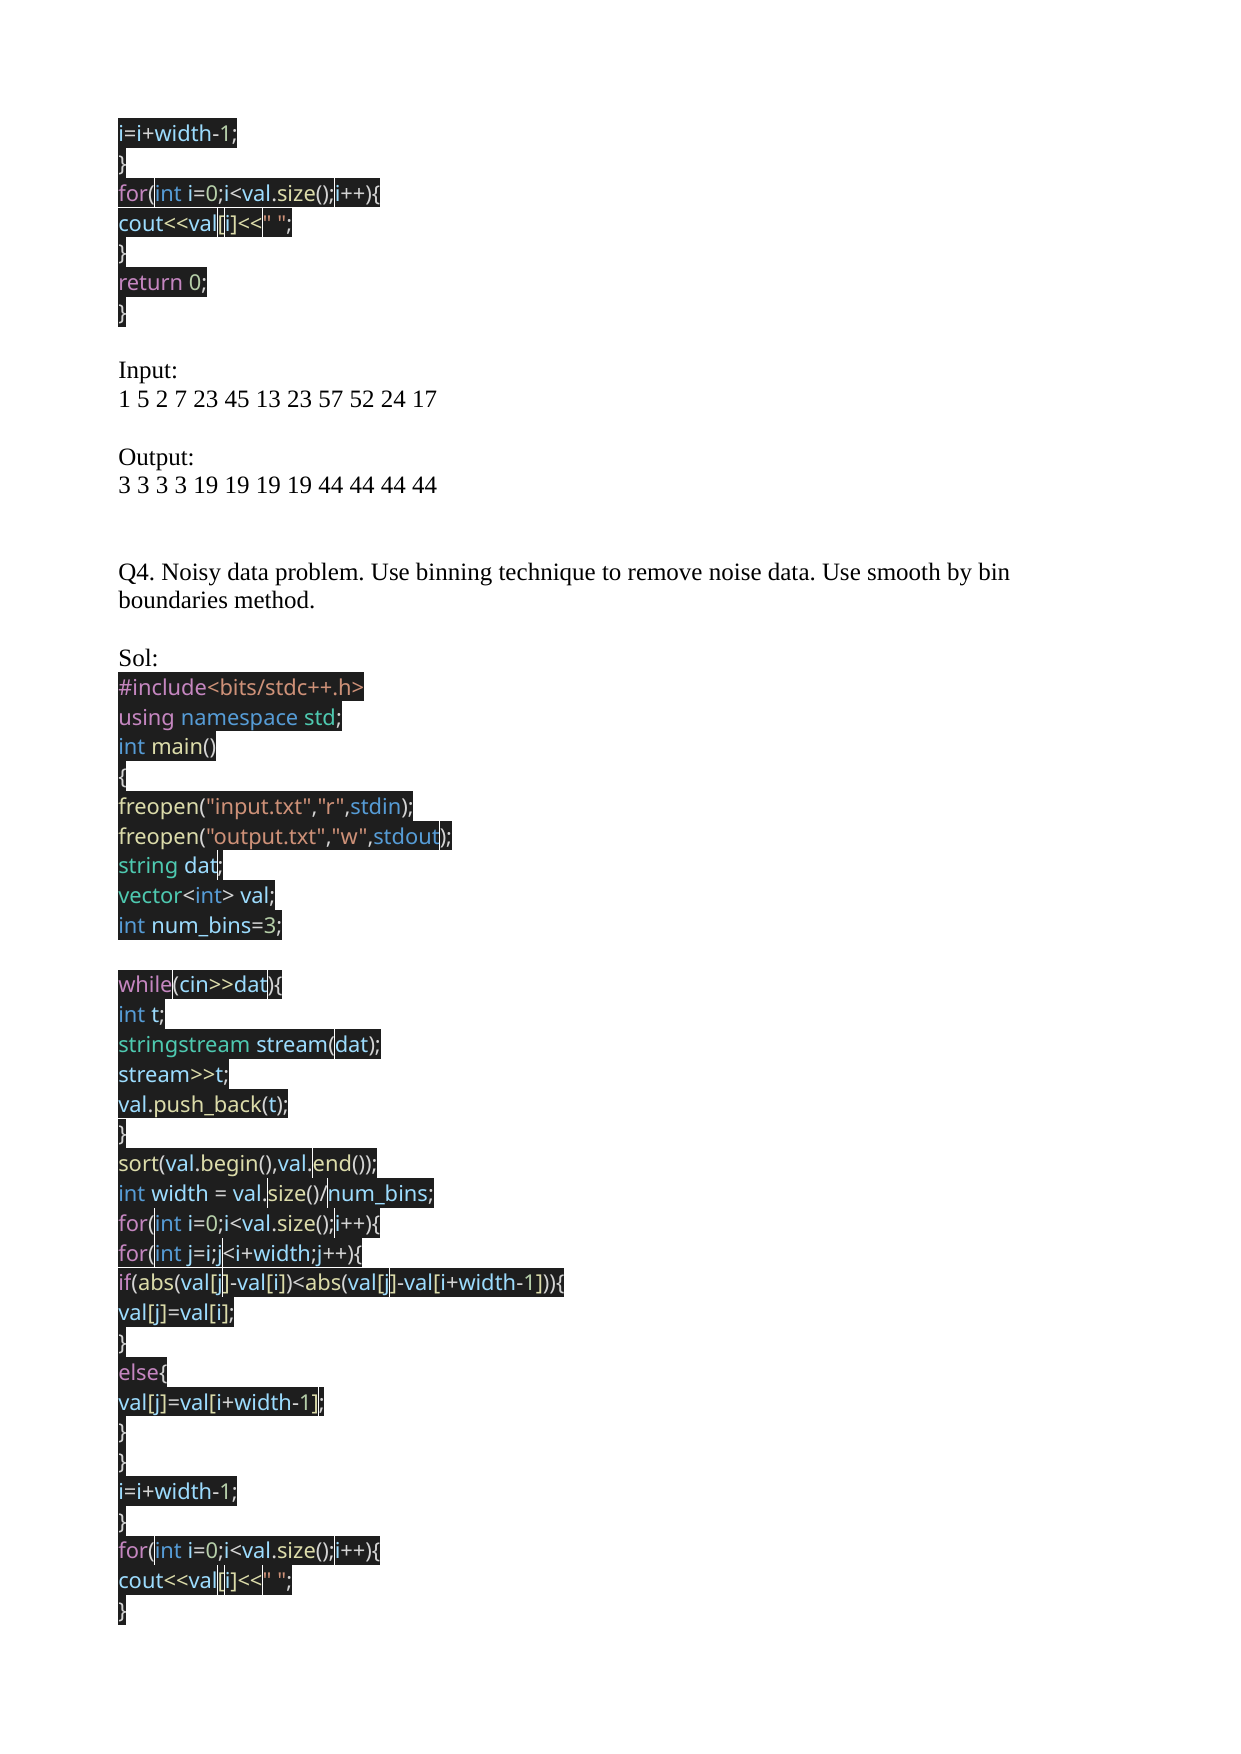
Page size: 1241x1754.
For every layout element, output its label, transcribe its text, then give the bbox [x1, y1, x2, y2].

text return 0; [118, 267, 1122, 297]
text } [118, 1446, 1122, 1476]
text for(int i=0;i<val.size();i++){ [118, 1208, 1122, 1238]
text val[j]=val[i]; [118, 1297, 1122, 1327]
text cout<<val[i]<<" "; [118, 1565, 1122, 1595]
text } [118, 1506, 1122, 1536]
text sort(val.begin(),val.end()); [118, 1148, 1122, 1178]
text int main() [118, 731, 1122, 761]
text } [118, 1118, 1122, 1148]
text } [118, 297, 1122, 327]
text freopen("output.txt","w",stdout); [118, 821, 1122, 850]
text if(abs(val[j]-val[i])<abs(val[j]-val[i+width-1])){ [118, 1267, 1122, 1297]
text while(cin>>dat){ [118, 969, 1122, 999]
text for(int i=0;i<val.size();i++){ [118, 178, 1122, 207]
text using namespace std; [118, 701, 1122, 731]
text 3 3 3 3 19 19 19 19 44 44 44 44 [118, 470, 1122, 499]
text else{ [118, 1357, 1122, 1387]
text freopen("input.txt","r",stdin); [118, 791, 1122, 821]
text stringstream stream(dat); [118, 1029, 1122, 1059]
text } [118, 237, 1122, 267]
text } [118, 1327, 1122, 1357]
text int t; [118, 999, 1122, 1029]
text Output: [118, 442, 1122, 470]
text i=i+width-1; [118, 1476, 1122, 1506]
text stream>>t; [118, 1059, 1122, 1089]
text } [118, 1595, 1122, 1625]
text for(int j=i;j<i+width;j++){ [118, 1238, 1122, 1267]
text Input: [118, 355, 1122, 384]
text string dat; [118, 850, 1122, 880]
text i=i+width-1; [118, 118, 1122, 148]
text int width = val.size()/num_bins; [118, 1178, 1122, 1208]
text vector<int> val; [118, 880, 1122, 910]
text 1 5 2 7 23 45 13 23 57 52 24 17 [118, 384, 1122, 413]
text Sol: [118, 643, 1122, 672]
text val[j]=val[i+width-1]; [118, 1387, 1122, 1416]
text } [118, 148, 1122, 178]
text val.push_back(t); [118, 1089, 1122, 1118]
text Q4. Noisy data problem. Use binning technique to remove noise data. Use smooth by bin boundaries method. [118, 557, 1122, 614]
text { [118, 761, 1122, 791]
text #include<bits/stdc++.h> [118, 672, 1122, 701]
text for(int i=0;i<val.size();i++){ [118, 1536, 1122, 1565]
text cout<<val[i]<<" "; [118, 207, 1122, 237]
text int num_bins=3; [118, 910, 1122, 940]
text } [118, 1416, 1122, 1446]
